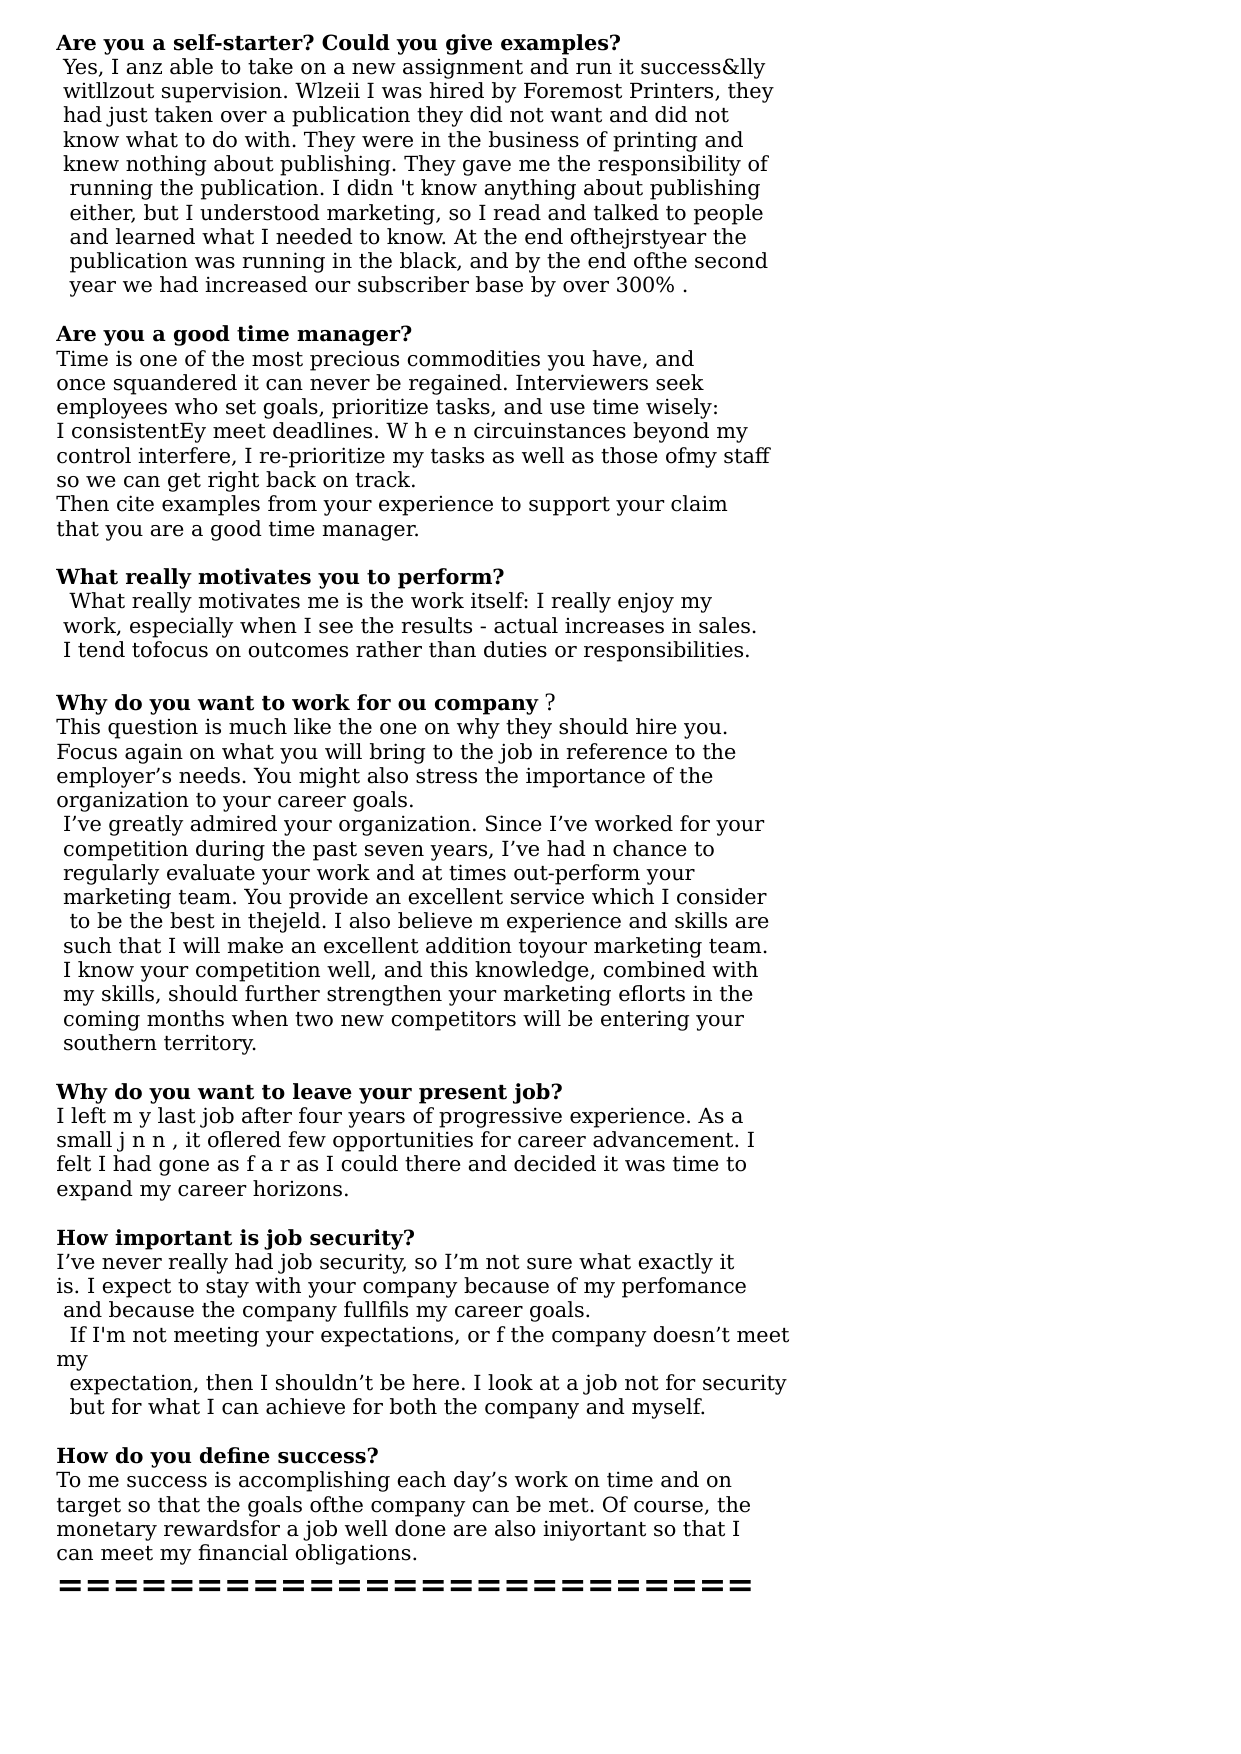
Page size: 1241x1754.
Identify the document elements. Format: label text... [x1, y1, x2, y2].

text but for what I can achieve for both the company and myself. [56, 1395, 808, 1420]
text Why do you want to leave your present job? [56, 1079, 808, 1104]
text I consistentEy meet deadlines. W h e n circuinstances beyond my [56, 419, 808, 444]
text employees who set goals, prioritize tasks, and use time wisely: [56, 395, 808, 419]
text What really motivates you to perform? [56, 565, 808, 589]
text running the publication. I didn 't know anything about publishing [56, 176, 808, 201]
text that you are a good time manager. [56, 517, 808, 541]
text year we had increased our subscriber base by over 300% . [56, 273, 808, 298]
text to be the best in thejeld. I also believe m experience and skills are [56, 909, 808, 934]
text such that I will make an excellent addition toyour marketing team. [56, 934, 808, 958]
text small j n n , it oflered few opportunities for career advancement. I [56, 1128, 808, 1152]
text ========================= [56, 1566, 808, 1605]
text If I'm not meeting your expectations, or f the company doesn’t meet my [56, 1323, 808, 1371]
text witllzout supervision. Wlzeii I was hired by Foremost Printers, they [56, 79, 808, 103]
text coming months when two new competitors will be entering your [56, 1007, 808, 1031]
text What really motivates me is the work itself: I really enjoy my [56, 589, 808, 614]
text felt I had gone as f a r as I could there and decided it was time to [56, 1152, 808, 1177]
text Are you a good time manager? [56, 322, 808, 347]
text Then cite examples from your experience to support your claim [56, 492, 808, 517]
text expand my career horizons. [56, 1177, 808, 1201]
text competition during the past seven years, I’ve had n chance to [56, 837, 808, 861]
text organization to your career goals. [56, 788, 808, 812]
text Why do you want to work for ou company ? [56, 687, 808, 715]
text once squandered it can never be regained. Interviewers seek [56, 371, 808, 395]
text is. I expect to stay with your company because of my perfomance [56, 1274, 808, 1298]
text southern territory. [56, 1031, 808, 1055]
text I’ve greatly admired your organization. Since I’ve worked for your [56, 812, 808, 837]
text monetary rewardsfor a job well done are also iniyortant so that I [56, 1517, 808, 1541]
text To me success is accomplishing each day’s work on time and on [56, 1468, 808, 1493]
text I know your competition well, and this knowledge, combined with [56, 958, 808, 982]
text can meet my financial obligations. [56, 1541, 808, 1566]
text This question is much like the one on why they should hire you. [56, 715, 808, 740]
text my skills, should further strengthen your marketing eflorts in the [56, 982, 808, 1007]
text How important is job security? [56, 1225, 808, 1250]
text Focus again on what you will bring to the job in reference to the [56, 740, 808, 764]
text I’ve never really had job security, so I’m not sure what exactly it [56, 1250, 808, 1274]
text employer’s needs. You might also stress the importance of the [56, 764, 808, 788]
text and learned what I needed to know. At the end ofthejrstyear the [56, 225, 808, 249]
text Yes, I anz able to take on a new assignment and run it success&lly [56, 55, 808, 79]
text work, especially when I see the results - actual increases in sales. [56, 614, 808, 638]
text regularly evaluate your work and at times out-perform your [56, 861, 808, 885]
text expectation, then I shouldn’t be here. I look at a job not for security [56, 1371, 808, 1395]
text control interfere, I re-prioritize my tasks as well as those ofmy staff [56, 444, 808, 468]
text I left m y last job after four years of progressive experience. As a [56, 1104, 808, 1128]
text marketing team. You provide an excellent service which I consider [56, 885, 808, 909]
text so we can get right back on track. [56, 468, 808, 492]
text target so that the goals ofthe company can be met. Of course, the [56, 1493, 808, 1517]
text I tend tofocus on outcomes rather than duties or responsibilities. [56, 638, 808, 662]
text and because the company fullfils my career goals. [56, 1298, 808, 1323]
text Time is one of the most precious commodities you have, and [56, 347, 808, 371]
text know what to do with. They were in the business of printing and [56, 128, 808, 152]
text had just taken over a publication they did not want and did not [56, 103, 808, 128]
text knew nothing about publishing. They gave me the responsibility of [56, 152, 808, 176]
text How do you define success? [56, 1444, 808, 1468]
text Are you a self-starter? Could you give examples? [56, 31, 808, 55]
text either, but I understood marketing, so I read and talked to people [56, 201, 808, 225]
text publication was running in the black, and by the end ofthe second [56, 249, 808, 273]
